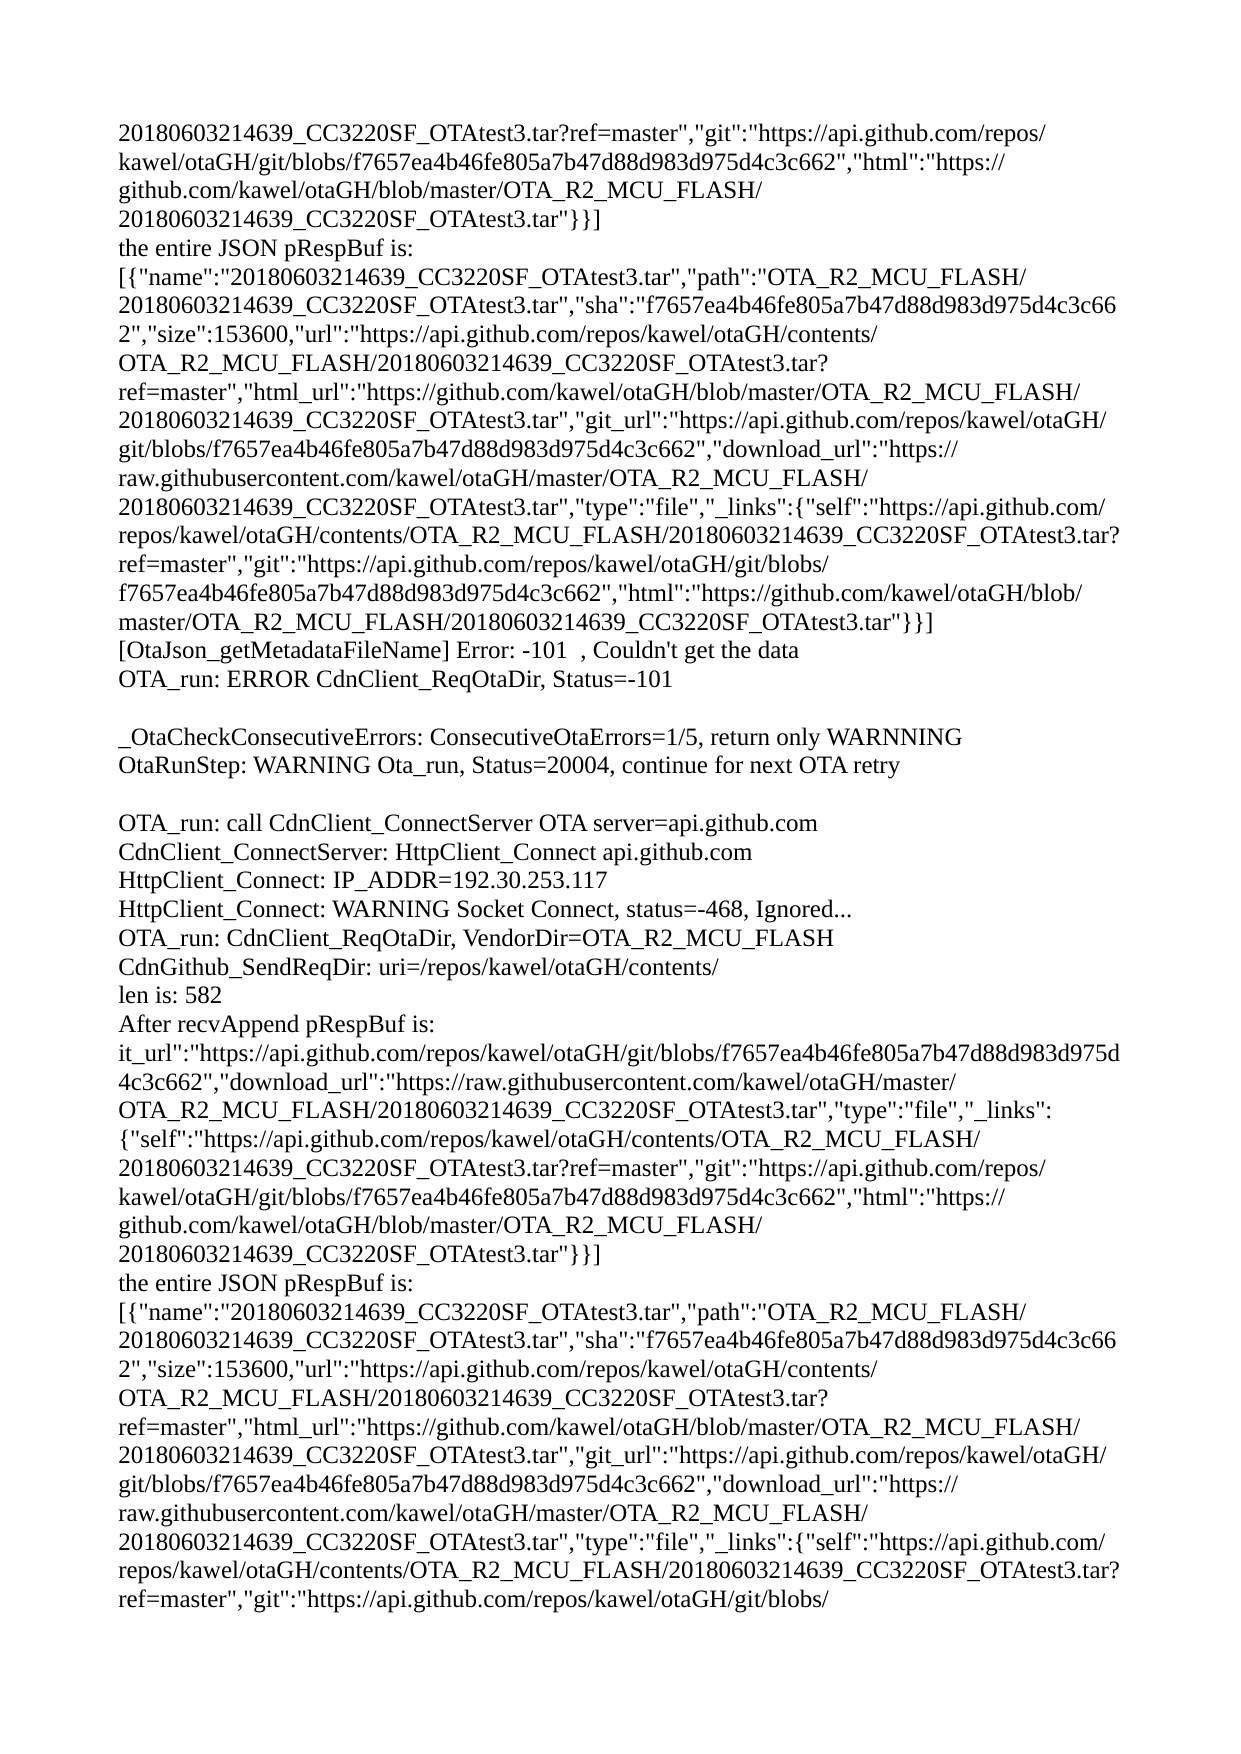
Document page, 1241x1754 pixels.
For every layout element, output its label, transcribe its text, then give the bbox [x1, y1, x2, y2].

text CdnGithub_SendReqDir: uri=/repos/kawel/otaGH/contents/ [118, 952, 1122, 981]
text [OtaJson_getMetadataFileName] Error: -101 , Couldn't get the data [118, 636, 1122, 664]
text 20180603214639_CC3220SF_OTAtest3.tar?ref=master","git":"https://api.github.com/repos/kawel/otaGH/git/blobs/f7657ea4b46fe805a7b47d88d983d975d4c3c662","html":"https://github.com/kawel/otaGH/blob/master/OTA_R2_MCU_FLASH/20180603214639_CC3220SF_OTAtest3.tar"}}] [118, 118, 1122, 233]
text _OtaCheckConsecutiveErrors: ConsecutiveOtaErrors=1/5, return only WARNNING [118, 722, 1122, 751]
text OTA_run: CdnClient_ReqOtaDir, VendorDir=OTA_R2_MCU_FLASH [118, 923, 1122, 952]
text the entire JSON pRespBuf is: [{"name":"20180603214639_CC3220SF_OTAtest3.tar","path":"OTA_R2_MCU_FLASH/20180603214639_CC3220SF_OTAtest3.tar","sha":"f7657ea4b46fe805a7b47d88d983d975d4c3c662","size":153600,"url":"https://api.github.com/repos/kawel/otaGH/contents/OTA_R2_MCU_FLASH/20180603214639_CC3220SF_OTAtest3.tar?ref=master","html_url":"https://github.com/kawel/otaGH/blob/master/OTA_R2_MCU_FLASH/20180603214639_CC3220SF_OTAtest3.tar","git_url":"https://api.github.com/repos/kawel/otaGH/git/blobs/f7657ea4b46fe805a7b47d88d983d975d4c3c662","download_url":"https://raw.githubusercontent.com/kawel/otaGH/master/OTA_R2_MCU_FLASH/20180603214639_CC3220SF_OTAtest3.tar","type":"file","_links":{"self":"https://api.github.com/repos/kawel/otaGH/contents/OTA_R2_MCU_FLASH/20180603214639_CC3220SF_OTAtest3.tar?ref=master","git":"https://api.github.com/repos/kawel/otaGH/git/blobs/ [118, 1268, 1122, 1613]
text HttpClient_Connect: IP_ADDR=192.30.253.117 [118, 866, 1122, 894]
text After recvAppend pRespBuf is: it_url":"https://api.github.com/repos/kawel/otaGH/git/blobs/f7657ea4b46fe805a7b47d88d983d975d4c3c662","download_url":"https://raw.githubusercontent.com/kawel/otaGH/master/OTA_R2_MCU_FLASH/20180603214639_CC3220SF_OTAtest3.tar","type":"file","_links":{"self":"https://api.github.com/repos/kawel/otaGH/contents/OTA_R2_MCU_FLASH/20180603214639_CC3220SF_OTAtest3.tar?ref=master","git":"https://api.github.com/repos/kawel/otaGH/git/blobs/f7657ea4b46fe805a7b47d88d983d975d4c3c662","html":"https://github.com/kawel/otaGH/blob/master/OTA_R2_MCU_FLASH/20180603214639_CC3220SF_OTAtest3.tar"}}] [118, 1009, 1122, 1268]
text OTA_run: ERROR CdnClient_ReqOtaDir, Status=-101 [118, 664, 1122, 693]
text CdnClient_ConnectServer: HttpClient_Connect api.github.com [118, 837, 1122, 866]
text OTA_run: call CdnClient_ConnectServer OTA server=api.github.com [118, 808, 1122, 837]
text len is: 582 [118, 981, 1122, 1009]
text HttpClient_Connect: WARNING Socket Connect, status=-468, Ignored... [118, 894, 1122, 923]
text the entire JSON pRespBuf is: [{"name":"20180603214639_CC3220SF_OTAtest3.tar","path":"OTA_R2_MCU_FLASH/20180603214639_CC3220SF_OTAtest3.tar","sha":"f7657ea4b46fe805a7b47d88d983d975d4c3c662","size":153600,"url":"https://api.github.com/repos/kawel/otaGH/contents/OTA_R2_MCU_FLASH/20180603214639_CC3220SF_OTAtest3.tar?ref=master","html_url":"https://github.com/kawel/otaGH/blob/master/OTA_R2_MCU_FLASH/20180603214639_CC3220SF_OTAtest3.tar","git_url":"https://api.github.com/repos/kawel/otaGH/git/blobs/f7657ea4b46fe805a7b47d88d983d975d4c3c662","download_url":"https://raw.githubusercontent.com/kawel/otaGH/master/OTA_R2_MCU_FLASH/20180603214639_CC3220SF_OTAtest3.tar","type":"file","_links":{"self":"https://api.github.com/repos/kawel/otaGH/contents/OTA_R2_MCU_FLASH/20180603214639_CC3220SF_OTAtest3.tar?ref=master","git":"https://api.github.com/repos/kawel/otaGH/git/blobs/f7657ea4b46fe805a7b47d88d983d975d4c3c662","html":"https://github.com/kawel/otaGH/blob/master/OTA_R2_MCU_FLASH/20180603214639_CC3220SF_OTAtest3.tar"}}] [118, 233, 1122, 636]
text OtaRunStep: WARNING Ota_run, Status=20004, continue for next OTA retry [118, 751, 1122, 779]
